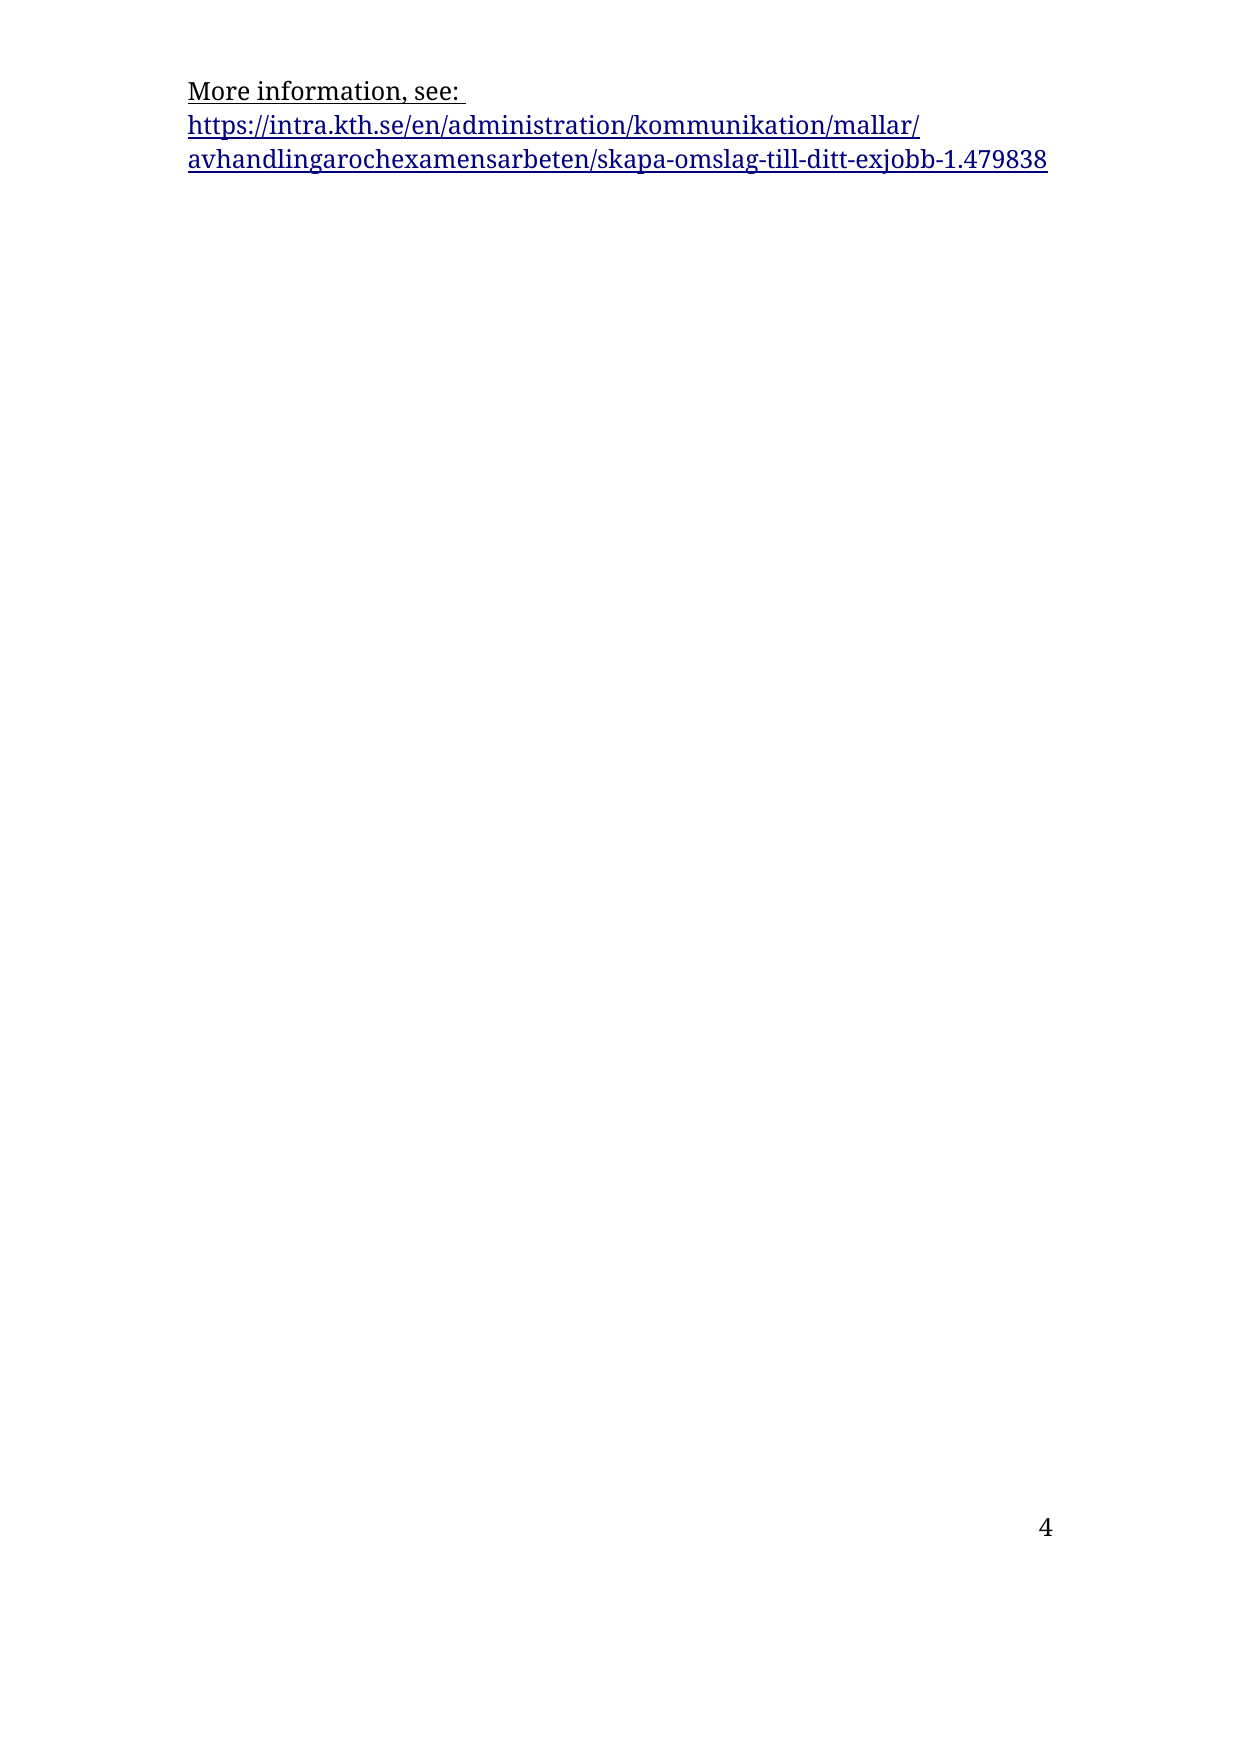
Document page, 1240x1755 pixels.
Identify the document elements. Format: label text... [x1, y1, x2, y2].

text More information, see: [187, 74, 1052, 108]
text https://intra.kth.se/en/administration/kommunikation/mallar/avhandlingarochexamensarbeten/skapa-omslag-till-ditt-exjobb-1.479838 [187, 108, 1052, 176]
